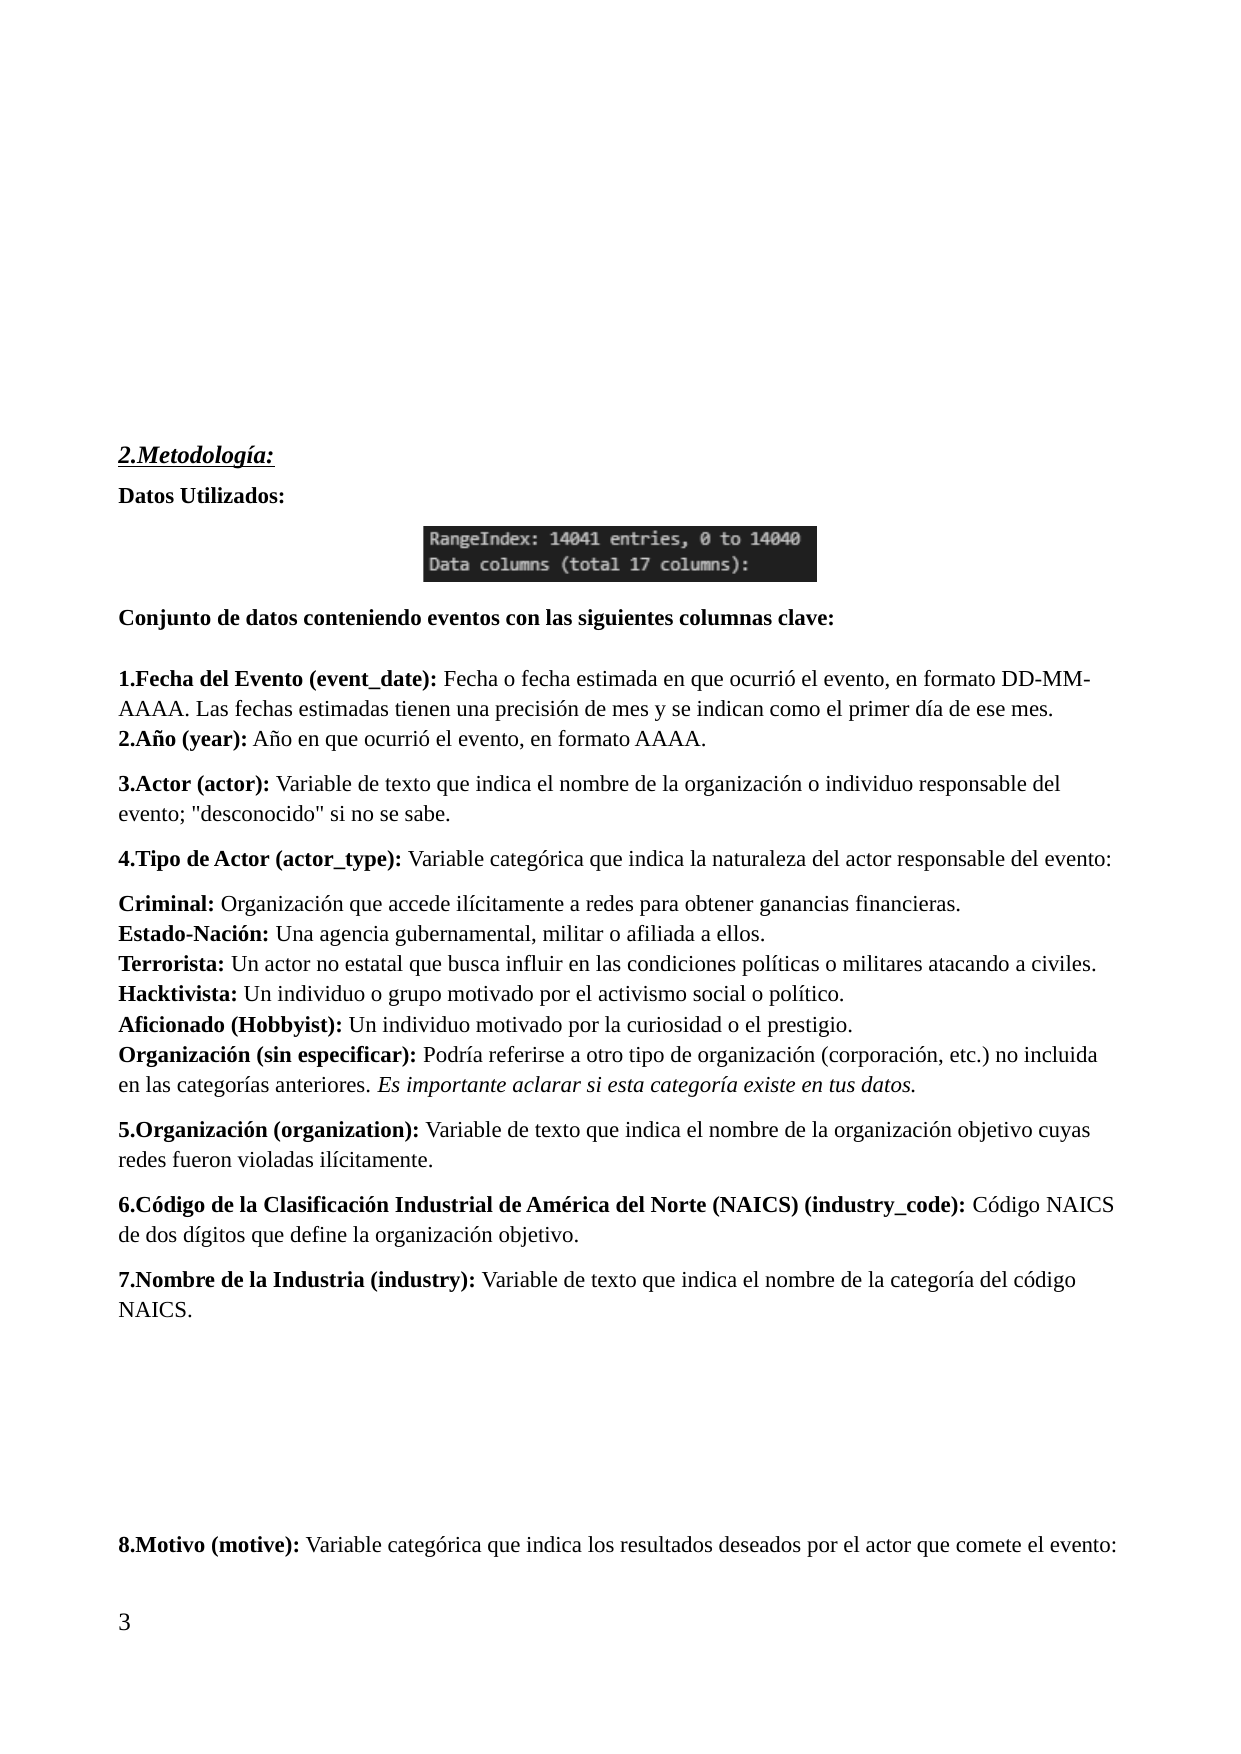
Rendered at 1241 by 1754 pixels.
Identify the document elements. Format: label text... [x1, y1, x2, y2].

text 7.Nombre de la Industria (industry): Variable de texto que indica el nombre de la categoría del código NAICS. [118, 1266, 1122, 1322]
text Organización (sin especificar): Podría referirse a otro tipo de organización (corporación, etc.) no incluida en las categorías anteriores. Es importante aclarar si esta categoría existe en tus datos. [118, 1041, 1122, 1097]
subtitle 2.Metodología: [118, 441, 1122, 469]
text Datos Utilizados: [118, 482, 1122, 508]
text 2.Año (year): Año en que ocurrió el evento, en formato AAAA. [118, 725, 1122, 752]
text 3.Actor (actor): Variable de texto que indica el nombre de la organización o individuo responsable del evento; "desconocido" si no se sabe. [118, 770, 1122, 827]
picture [423, 526, 817, 582]
text Aficionado (Hobbyist): Un individuo motivado por la curiosidad o el prestigio. [118, 1011, 1122, 1037]
text Hacktivista: Un individuo o grupo motivado por el activismo social o político. [118, 981, 1122, 1007]
text Criminal: Organización que accede ilícitamente a redes para obtener ganancias financieras. [118, 890, 1122, 916]
text Terrorista: Un actor no estatal que busca influir en las condiciones políticas o militares atacando a civiles. [118, 950, 1122, 977]
text 8.Motivo (motive): Variable categórica que indica los resultados deseados por el actor que comete el evento: [118, 1531, 1122, 1558]
text 5.Organización (organization): Variable de texto que indica el nombre de la organización objetivo cuyas redes fueron violadas ilícitamente. [118, 1116, 1122, 1172]
text 4.Tipo de Actor (actor_type): Variable categórica que indica la naturaleza del actor responsable del evento: [118, 845, 1122, 871]
text Conjunto de datos conteniendo eventos con las siguientes columnas clave: [118, 604, 1122, 661]
text 6.Código de la Clasificación Industrial de América del Norte (NAICS) (industry_code): Código NAICS de dos dígitos que define la organización objetivo. [118, 1191, 1122, 1247]
text 1.Fecha del Evento (event_date): Fecha o fecha estimada en que ocurrió el evento, en formato DD-MM-AAAA. Las fechas estimadas tienen una precisión de mes y se indican como el primer día de ese mes. [118, 665, 1122, 721]
text Estado-Nación: Una agencia gubernamental, militar o afiliada a ellos. [118, 920, 1122, 946]
